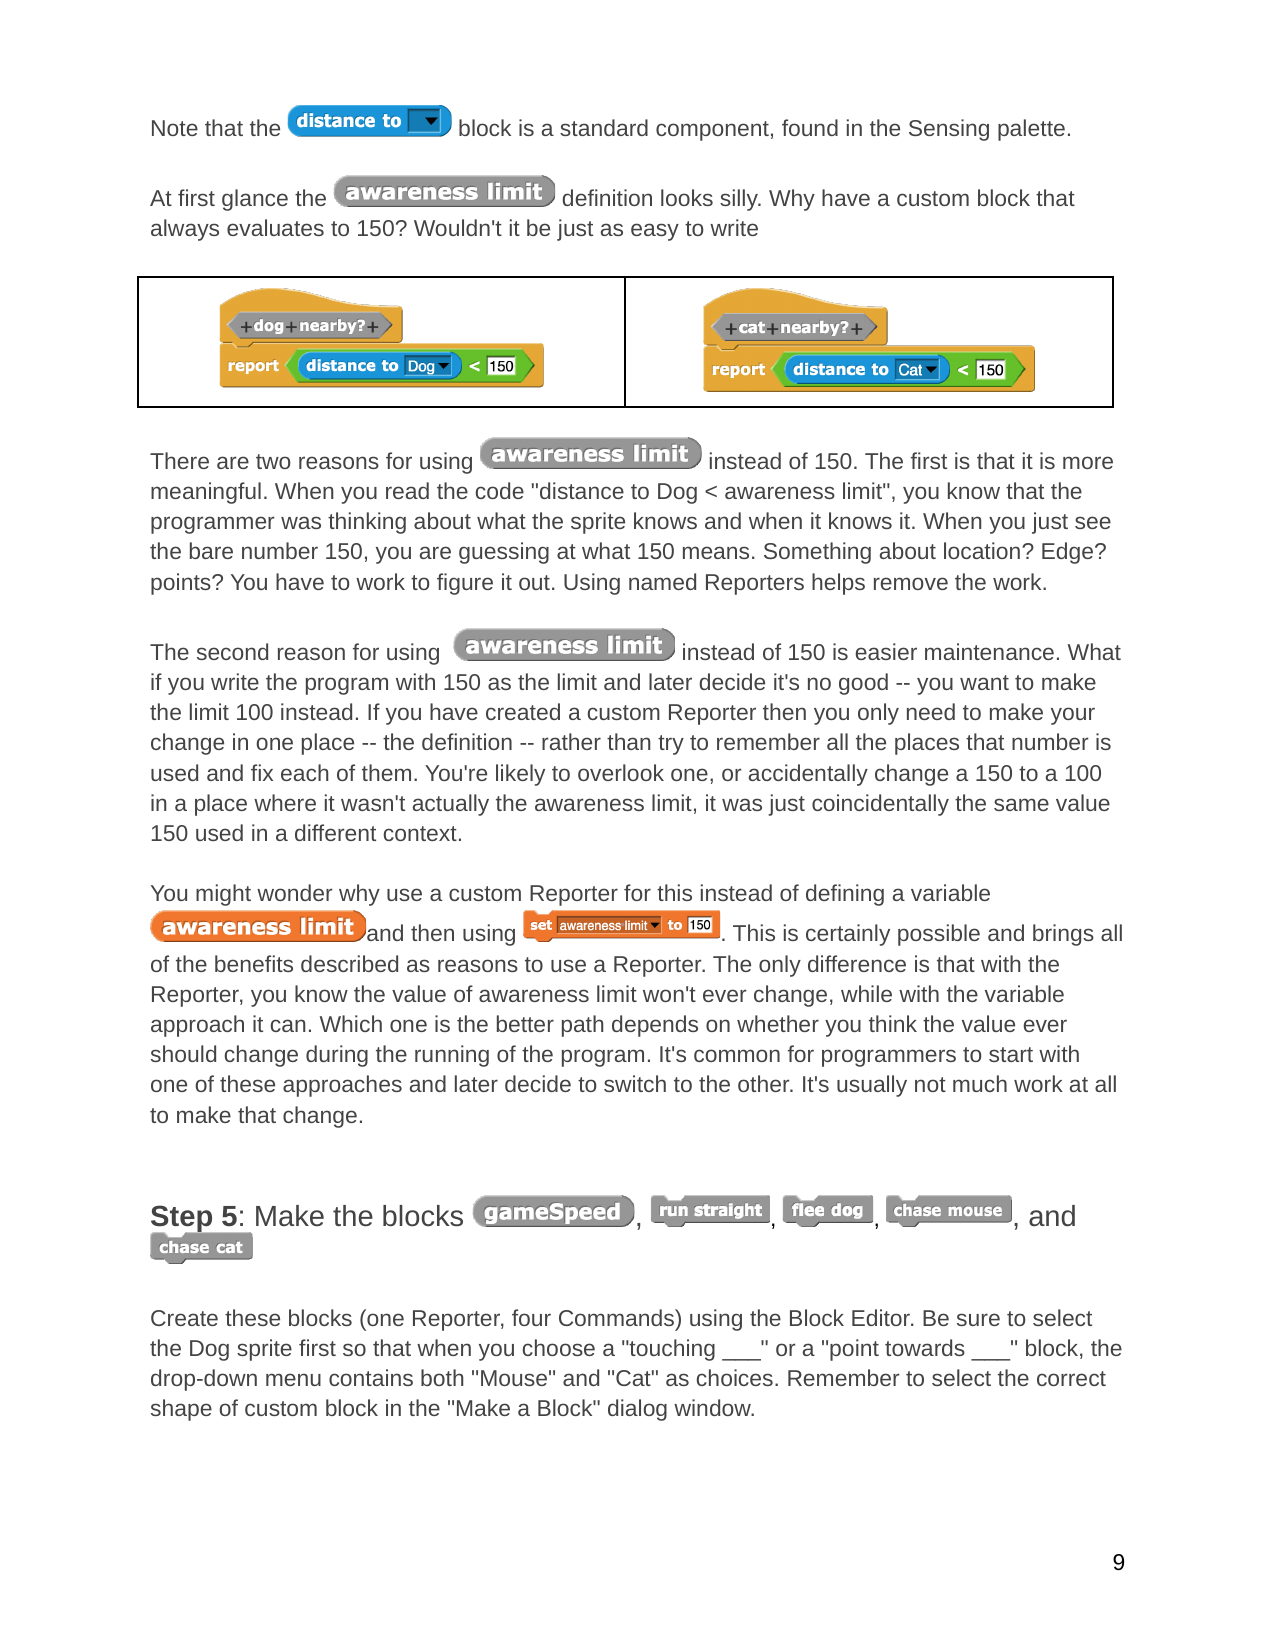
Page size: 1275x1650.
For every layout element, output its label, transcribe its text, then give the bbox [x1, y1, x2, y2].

picture [782, 1195, 874, 1227]
text At first glance the definition looks silly. Why have a custom block that always evaluates to 150? Wouldn't it be just as easy to write [150, 175, 1125, 242]
text The second reason for using instead of 150 is easier maintenance. What if you write the program with 150 as the limit and later decide it's no good -- you want to make the limit 100 instead. If you have created a custom Reporter then you only need to make your change in one place -- the definition -- rather than try to remember all the places that number is used and fix each of them. You're likely to overlook one, or accidentally change a 150 to a 100 in a place where it wasn't actually the awareness limit, it was just coincidentally the same value 150 used in a different context. [150, 629, 1125, 846]
picture [472, 1195, 635, 1227]
picture [650, 1195, 770, 1227]
picture [333, 175, 556, 207]
picture [480, 437, 702, 469]
text Create these blocks (one Reporter, four Commands) using the Block Editor. Be sure to select the Dog sprite first so that when you choose a "touching ___" or a "point towards ___" block, the drop-down menu contains both "Mouse" and "Cat" as choices. Remember to select the correct shape of custom block in the "Make a Block" dialog window. [150, 1305, 1125, 1422]
text Note that the block is a standard component, found in the Sensing palette. [150, 105, 1125, 141]
picture [150, 1232, 253, 1264]
subtitle Step 5: Make the blocks , , , , and [150, 1195, 1125, 1266]
picture [287, 105, 452, 137]
picture [150, 910, 367, 942]
table_header [626, 278, 1112, 406]
picture [523, 910, 721, 942]
text There are two reasons for using instead of 150. The first is that it is more meaningful. When you read the code "distance to Dog < awareness limit", you know that the programmer was thinking about what the sprite knows and when it knows it. When you just see the bare number 150, you are guessing at what 150 means. Something about location? Edge? points? You have to work to figure it out. Using named Reporters helps remove the work. [150, 438, 1125, 595]
picture [453, 628, 675, 661]
table_header [139, 278, 624, 406]
picture [703, 288, 1035, 396]
picture [886, 1195, 1012, 1227]
text You might wonder why use a custom Reporter for this instead of defining a variable and then using . This is certainly possible and brings all of the benefits described as reasons to use a Reporter. The only difference is that with the Reporter, you know the value of awareness limit won't ever change, while with the variable approach it can. Which one is the better path depends on whether you think the value ever should change during the running of the program. It's common for programmers to start with one of these approaches and later decide to switch to the other. It's usually not much work at all to make that change. [150, 880, 1125, 1128]
picture [219, 288, 544, 391]
